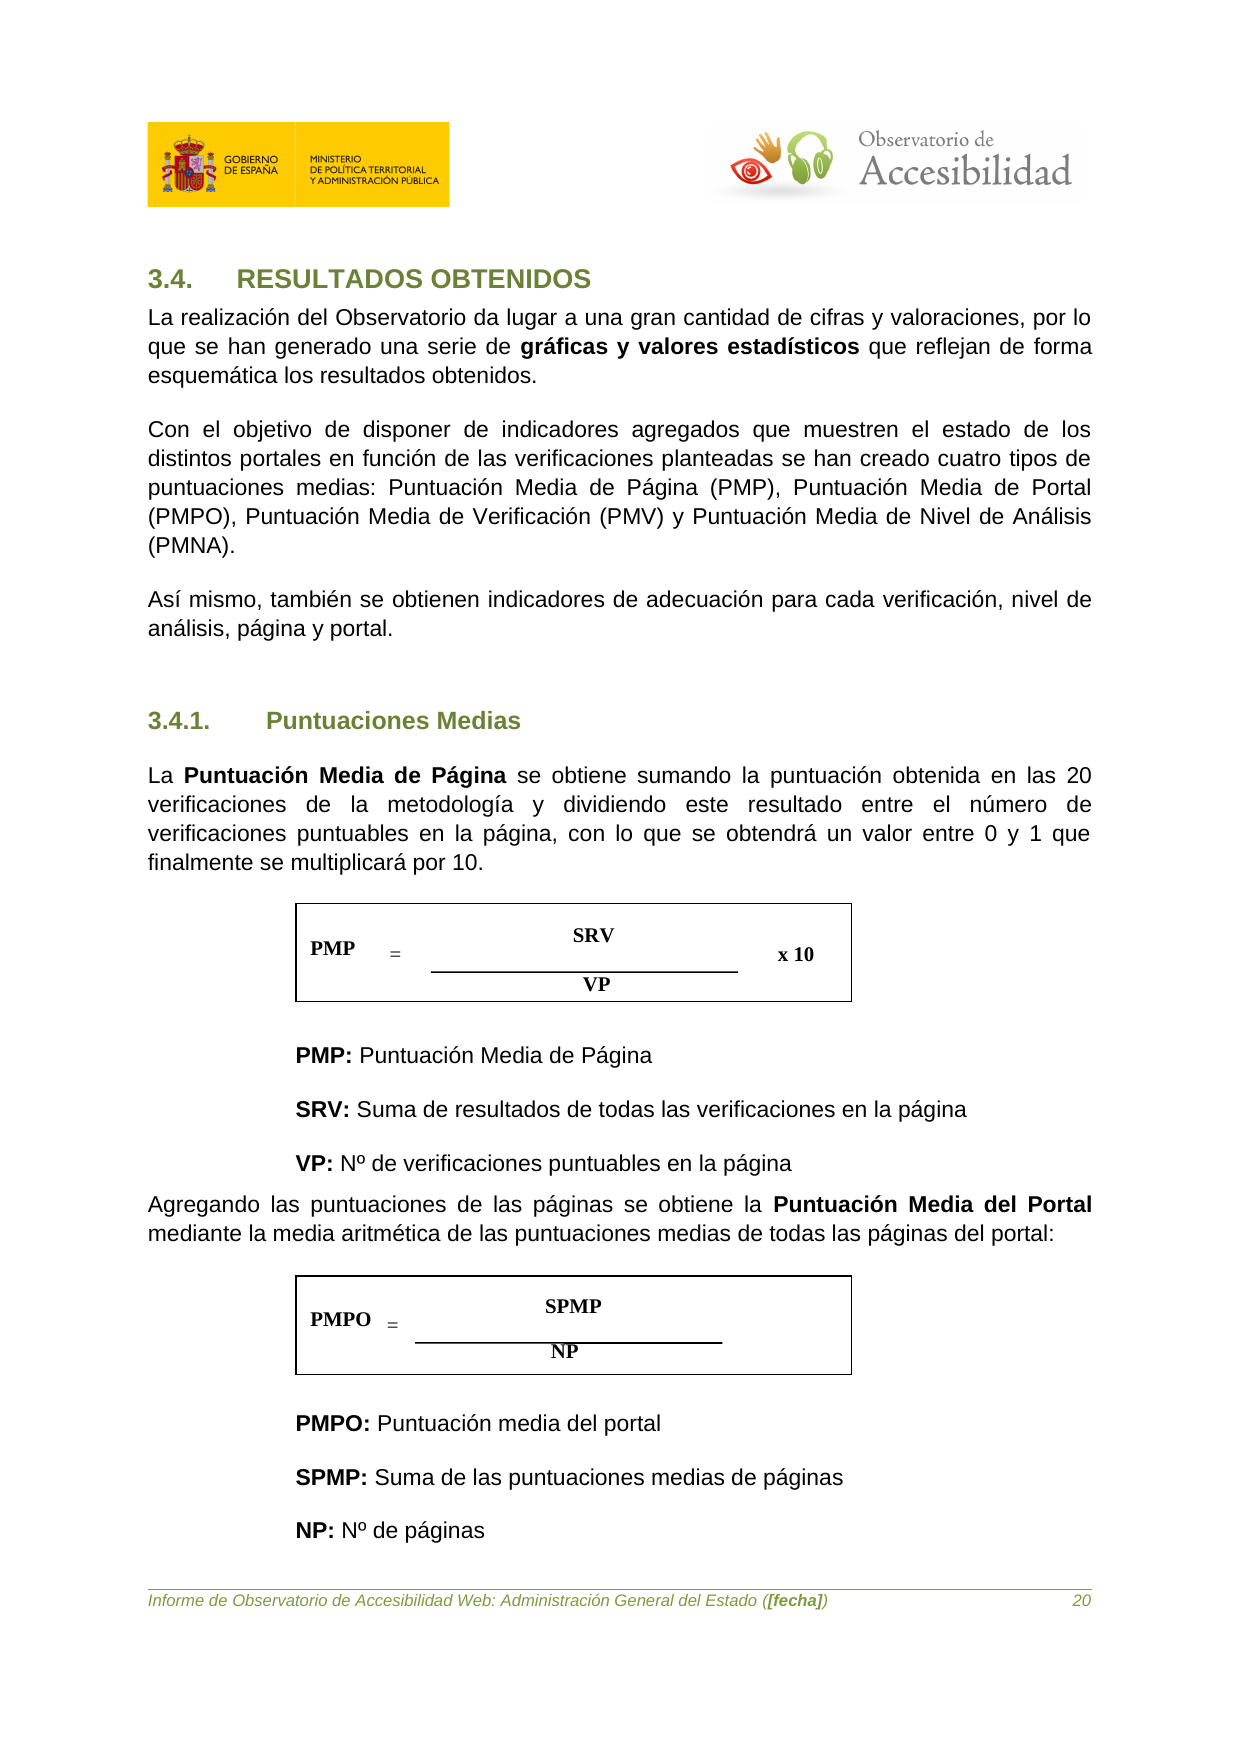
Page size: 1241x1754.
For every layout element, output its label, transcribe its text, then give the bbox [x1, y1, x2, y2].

list Resultados obtenidos [148, 263, 1092, 294]
text SPMP: Suma de las puntuaciones medias de páginas [295, 1463, 1092, 1490]
text SRV: Suma de resultados de todas las verificaciones en la página [295, 1096, 1092, 1122]
text La realización del Observatorio da lugar a una gran cantidad de cifras y valoraciones, por lo que se han generado una serie de gráficas y valores estadísticos que reflejan de forma esquemática los resultados obtenidos. [148, 304, 1092, 388]
text PMP: Puntuación Media de Página [295, 1042, 1092, 1068]
list Puntuaciones Medias [148, 706, 1092, 735]
text NP: Nº de páginas [295, 1517, 1092, 1544]
text VP: Nº de verificaciones puntuables en la página [295, 1150, 1092, 1176]
text Con el objetivo de disponer de indicadores agregados que muestren el estado de los distintos portales en función de las verificaciones planteadas se han creado cuatro tipos de puntuaciones medias: Puntuación Media de Página (PMP), Puntuación Media de Portal (PMPO), Puntuación Media de Verificación (PMV) y Puntuación Media de Nivel de Análisis (PMNA). [148, 416, 1092, 558]
text La Puntuación Media de Página se obtiene sumando la puntuación obtenida en las 20 verificaciones de la metodología y dividiendo este resultado entre el número de verificaciones puntuables en la página, con lo que se obtendrá un valor entre 0 y 1 que finalmente se multiplicará por 10. [148, 762, 1092, 876]
text Agregando las puntuaciones de las páginas se obtiene la Puntuación Media del Portal mediante la media aritmética de las puntuaciones medias de todas las páginas del portal: [148, 1191, 1092, 1247]
text PMPO: Puntuación media del portal [295, 1409, 1092, 1436]
text Así mismo, también se obtienen indicadores de adecuación para cada verificación, nivel de análisis, página y portal. [148, 586, 1092, 641]
